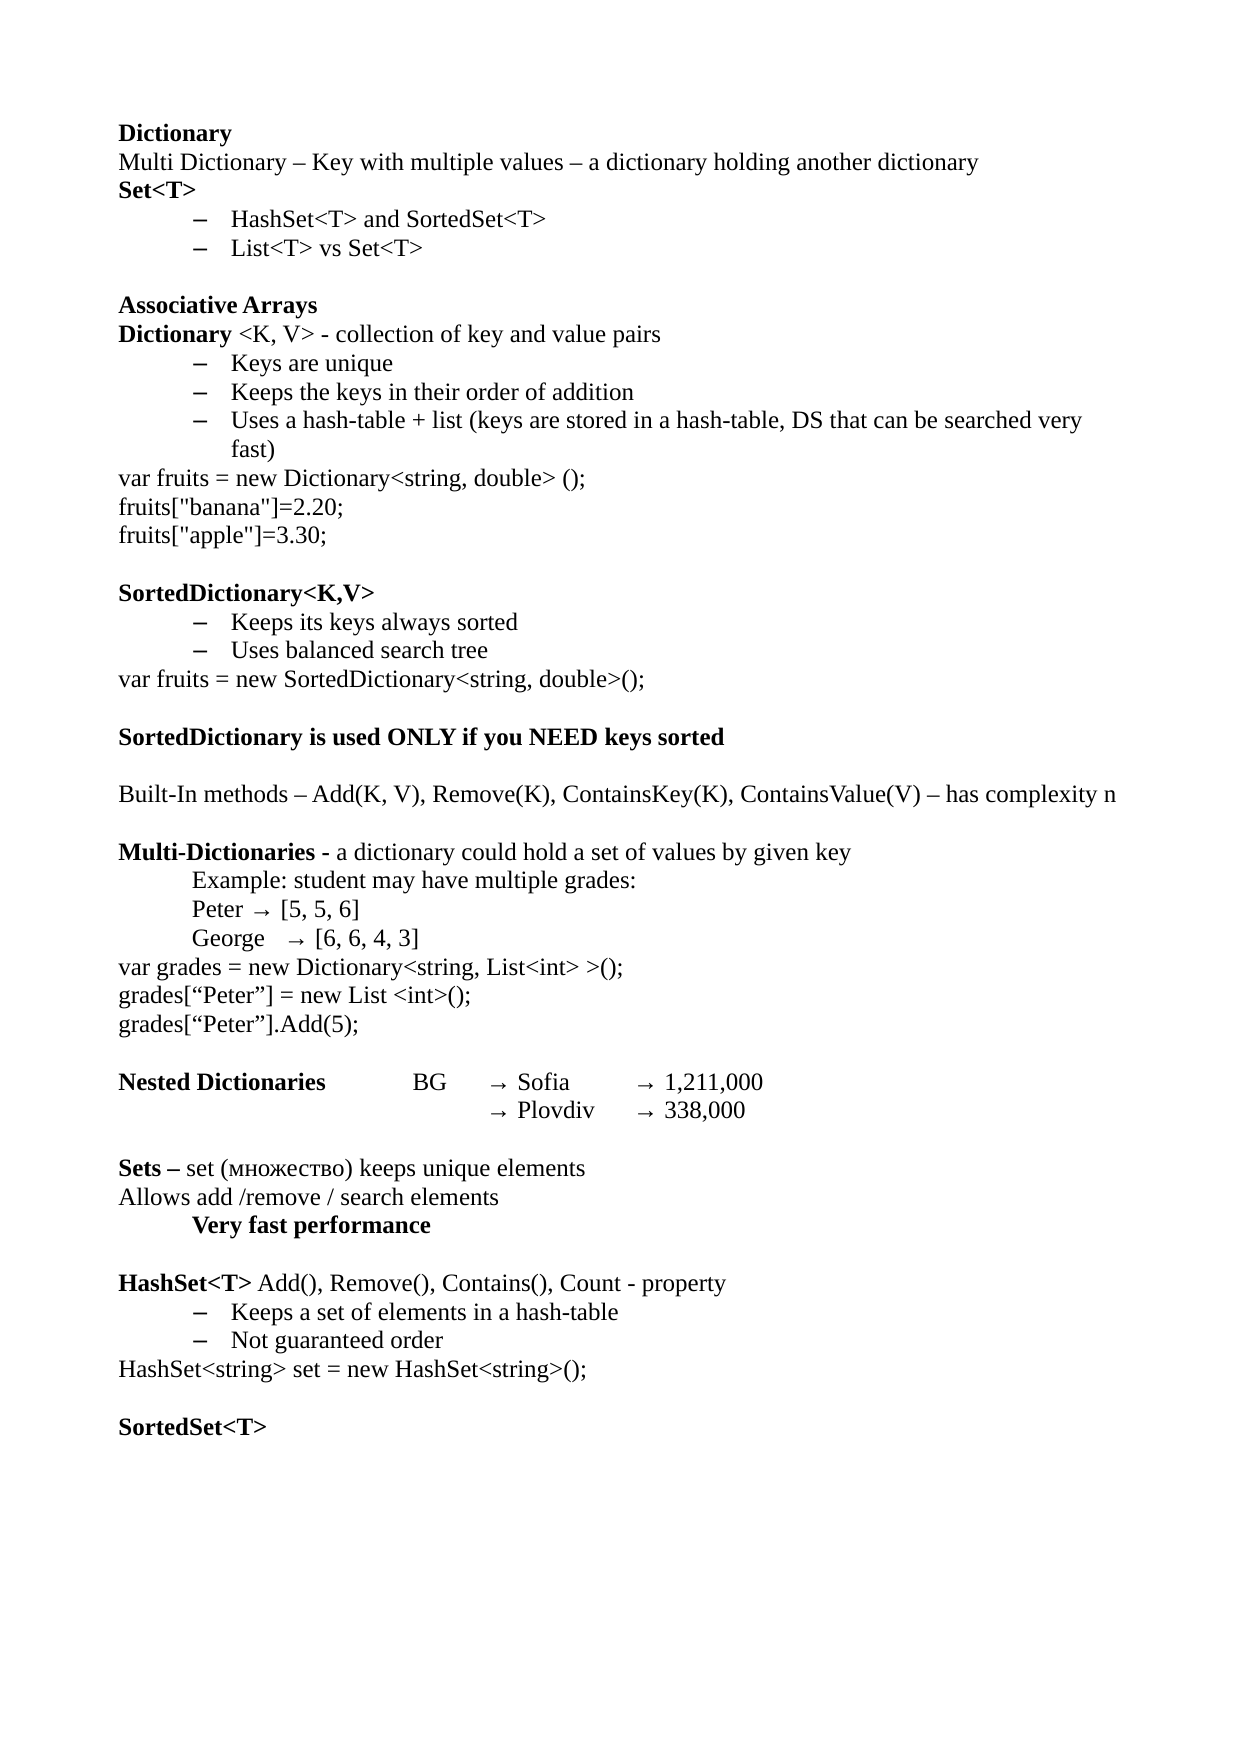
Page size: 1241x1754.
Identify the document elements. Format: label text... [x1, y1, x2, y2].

text Associative Arrays [118, 291, 1122, 319]
text SortedDictionary<K,V> [118, 578, 1122, 607]
text fruits["apple"]=3.30; [118, 521, 1122, 549]
list Keeps a set of elements in a hash-table [193, 1297, 1122, 1326]
text var fruits = new Dictionary<string, double> (); [118, 463, 1122, 492]
text HashSet<T> Add(), Remove(), Contains(), Count - property [118, 1268, 1122, 1297]
text SortedSet<T> [118, 1412, 1122, 1441]
text SortedDictionary is used ONLY if you NEED keys sorted [118, 722, 1122, 751]
text var fruits = new SortedDictionary<string, double>(); [118, 664, 1122, 693]
text Multi Dictionary – Key with multiple values – a dictionary holding another dictionary [118, 147, 1122, 176]
text Nested Dictionaries BG → Sofia → 1,211,000 [118, 1067, 1122, 1096]
list List<T> vs Set<T> [193, 233, 1122, 262]
text grades[“Peter”].Add(5); [118, 1009, 1122, 1038]
text → Plovdiv → 338,000 [118, 1096, 1122, 1124]
list Keeps the keys in their order of addition [193, 377, 1122, 406]
text Example: student may have multiple grades: [118, 866, 1122, 894]
text Set<T> [118, 176, 1122, 204]
text George → [6, 6, 4, 3] [118, 923, 1122, 952]
text Very fast performance [118, 1211, 1122, 1239]
list Keeps its keys always sorted [193, 607, 1122, 636]
list Not guaranteed order [193, 1326, 1122, 1354]
text var grades = new Dictionary<string, List<int> >(); [118, 952, 1122, 981]
list Uses a hash-table + list (keys are stored in a hash-table, DS that can be searched very fast) [193, 406, 1122, 463]
text fruits["banana"]=2.20; [118, 492, 1122, 521]
list Keys are unique [193, 348, 1122, 377]
text grades[“Peter”] = new List <int>(); [118, 981, 1122, 1009]
list Uses balanced search tree [193, 636, 1122, 664]
text Peter → [5, 5, 6] [118, 894, 1122, 923]
text Built-In methods – Add(K, V), Remove(K), ContainsKey(K), ContainsValue(V) – has complexity n [118, 779, 1122, 808]
text Multi-Dictionaries - a dictionary could hold a set of values by given key [118, 837, 1122, 866]
text Allows add /remove / search elements [118, 1182, 1122, 1211]
text Dictionary [118, 118, 1122, 147]
text Sets – set (множество) keeps unique elements [118, 1153, 1122, 1182]
text Dictionary <K, V> - collection of key and value pairs [118, 319, 1122, 348]
text HashSet<string> set = new HashSet<string>(); [118, 1354, 1122, 1383]
list HashSet<T> and SortedSet<T> [193, 204, 1122, 233]
